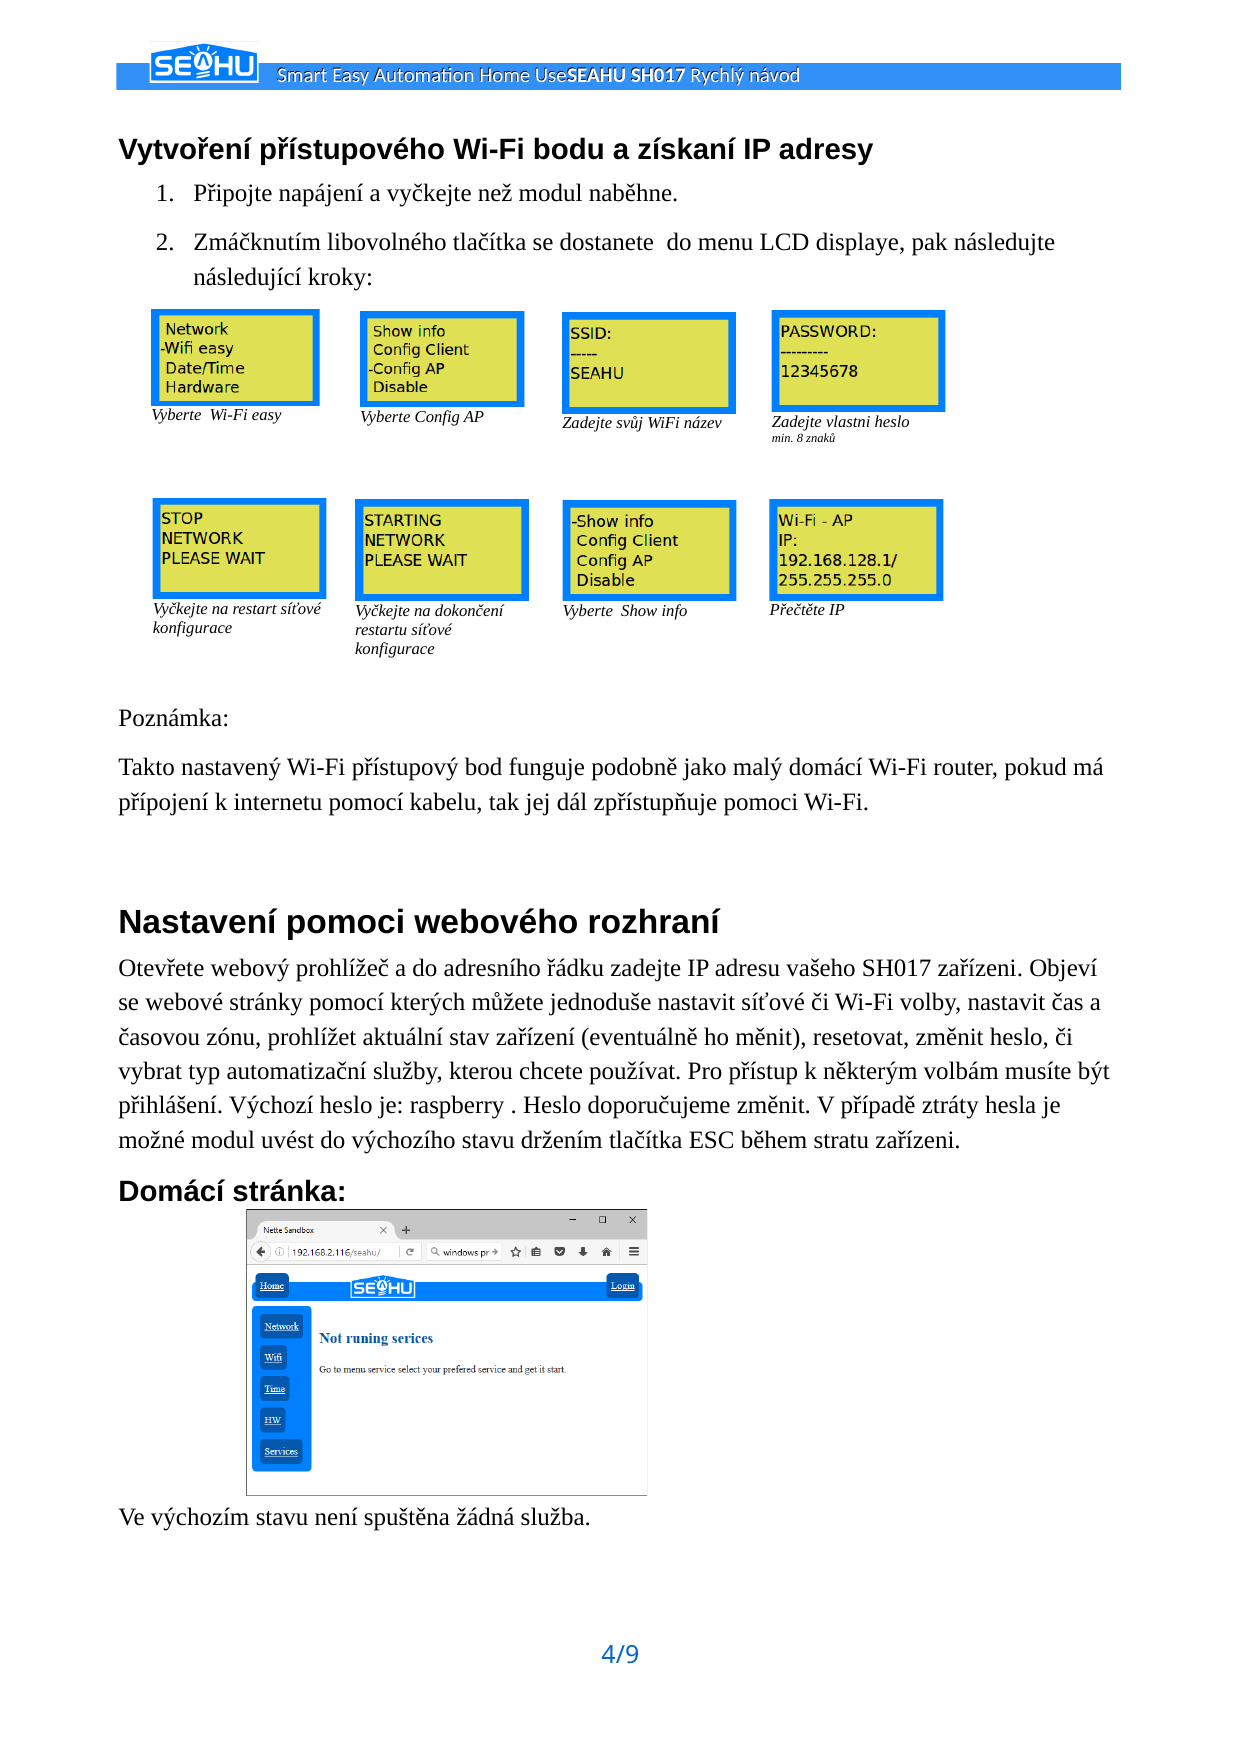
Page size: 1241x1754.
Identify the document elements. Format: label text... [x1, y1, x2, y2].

picture [151, 309, 320, 406]
text Přečtěte IP [769, 601, 943, 619]
picture [771, 310, 946, 412]
text Otevřete webový prohlížeč a do adresního řádku zadejte IP adresu vašeho SH017 zařízeni. Objeví se webové stránky pomocí kterých můžete jednoduše nastavit síťové či Wi-Fi volby, nastavit čas a časovou zónu, prohlížet aktuální stav zařízení (eventuálně ho měnit), resetovat, změnit heslo, či vybrat typ automatizační služby, kterou chcete používat. Pro přístup k některým volbám musíte být přihlášení. Výchozí heslo je: raspberry . Heslo doporučujeme změnit. V případě ztráty hesla je možné modul uvést do výchozího stavu držením tlačítka ESC během stratu zařízeni. [118, 953, 1122, 1154]
text Vyberte Show info [562, 601, 736, 620]
subtitle Nastavení pomoci webového rozhraní [118, 902, 1122, 940]
text Zadejte vlastni heslo min. 8 znaků [772, 412, 946, 445]
list Zmáčknutím libovolného tlačítka se dostanete do menu LCD displaye, pak následujte následující kroky: [156, 227, 1122, 290]
picture [149, 41, 259, 83]
text Vyberte Wi-Fi easy [151, 406, 319, 424]
picture [355, 499, 529, 601]
text Zadejte svůj WiFi název [562, 414, 736, 432]
text Takto nastavený Wi-Fi přístupový bod funguje podobně jako malý domácí Wi-Fi router, pokud má přípojení k internetu pomocí kabelu, tak jej dál zpřístupňuje pomoci Wi-Fi. [118, 752, 1122, 816]
picture [246, 1209, 648, 1496]
picture [152, 498, 327, 599]
picture [360, 311, 525, 407]
picture [769, 499, 944, 601]
list Připojte napájení a vyčkejte než modul naběhne. [156, 178, 1122, 207]
text Ve výchozím stavu není spuštěna žádná služba. [118, 1220, 1122, 1531]
picture [562, 312, 736, 414]
picture [562, 500, 737, 601]
text Vyberte Config AP [360, 407, 524, 426]
text Poznámka: [118, 703, 1122, 732]
text Vyčkejte na dokončení restartu síťové konfigurace [355, 601, 529, 658]
subtitle Domácí stránka: [118, 1174, 1122, 1208]
subtitle Vytvoření přístupového Wi-Fi bodu a získaní IP adresy [118, 132, 1122, 166]
text Vyčkejte na restart síťové konfigurace [153, 599, 327, 637]
